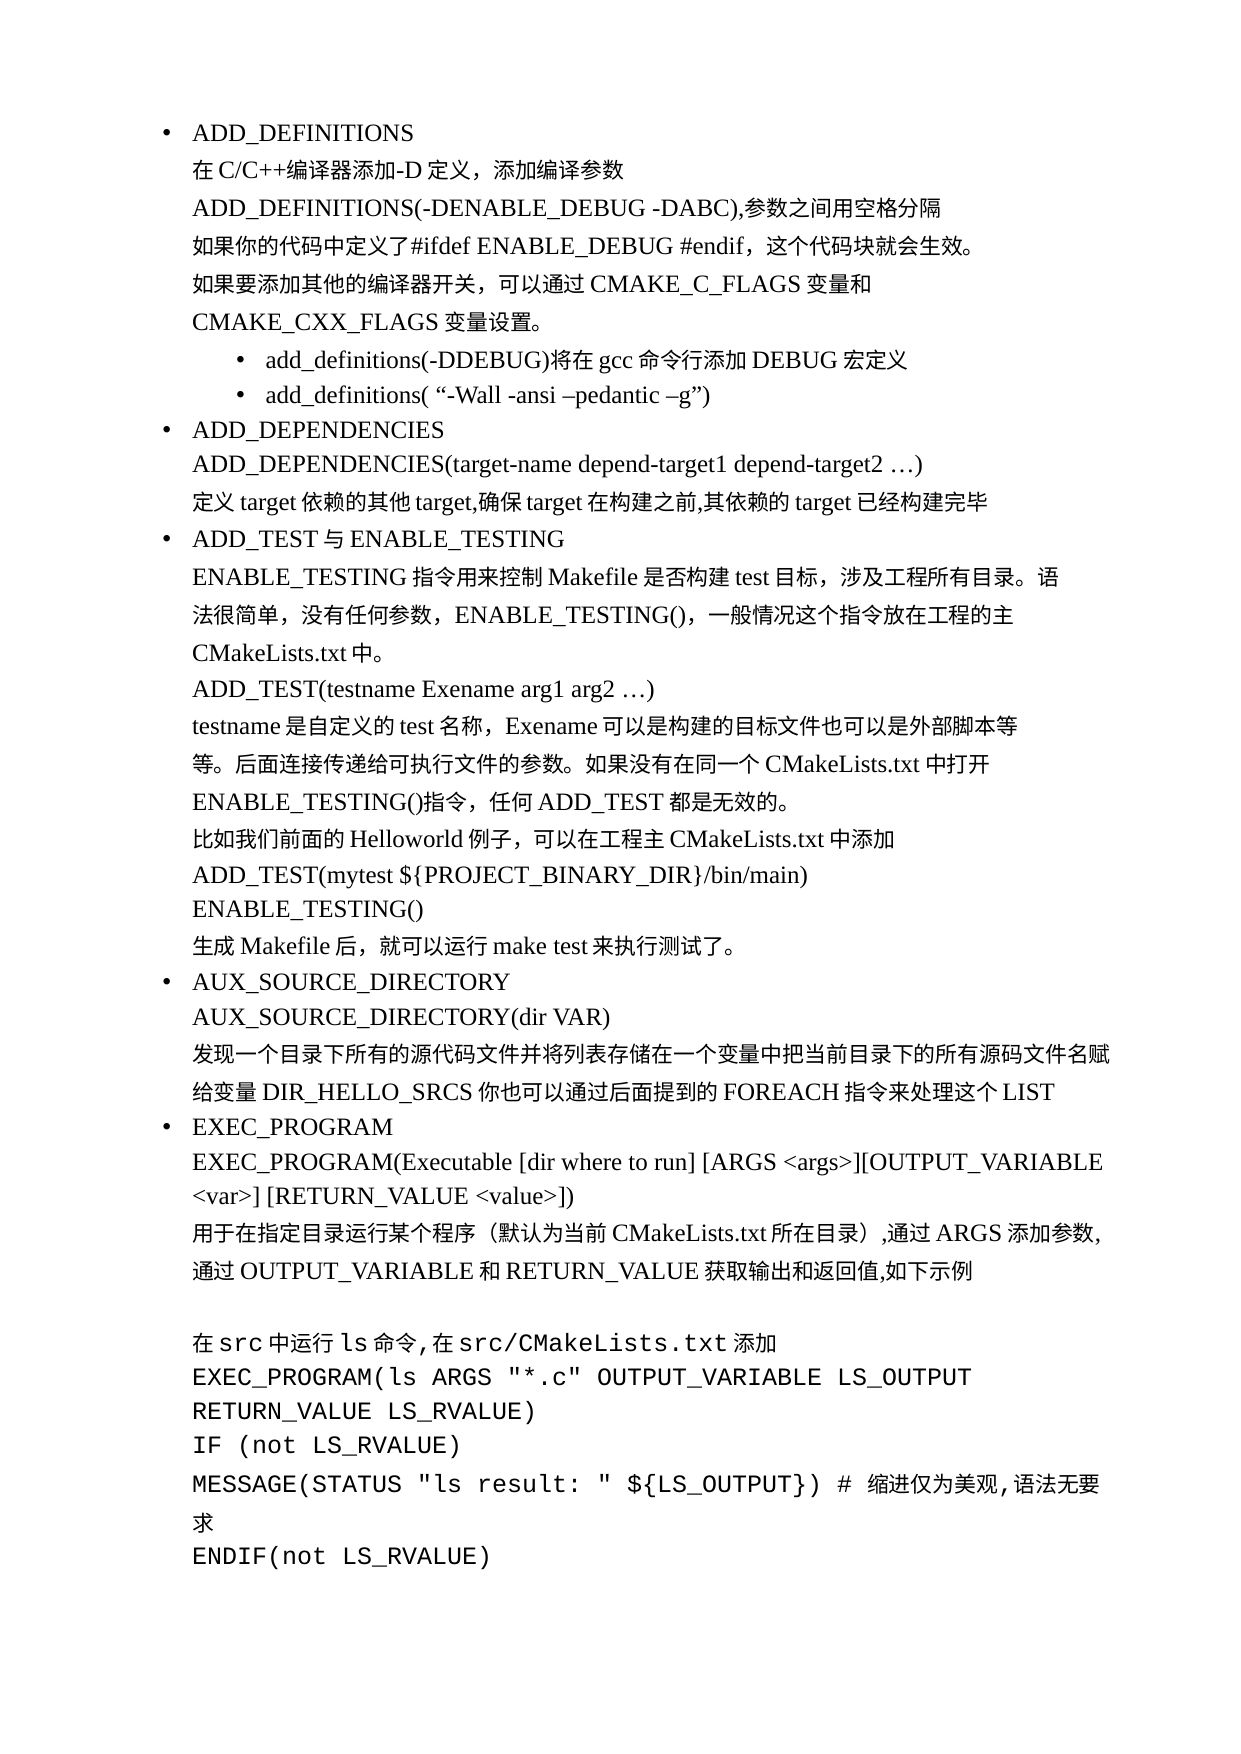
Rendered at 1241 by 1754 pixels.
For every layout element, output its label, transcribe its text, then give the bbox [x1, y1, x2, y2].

list AUX_SOURCE_DIRECTORY AUX_SOURCE_DIRECTORY(dir VAR) 发现一个目录下所有的源代码文件并将列表存储在一个变量中把当前目录下的所有源码文件名赋给变量DIR_HELLO_SRCS你也可以通过后面提到的FOREACH指令来处理这个LIST [162, 967, 1122, 1106]
list add_definitions( “-Wall -ansi –pedantic –g”) [236, 381, 1122, 409]
list EXEC_PROGRAM EXEC_PROGRAM(Executable [dir where to run] [ARGS <args>][OUTPUT_VARIABLE <var>] [RETURN_VALUE <value>]) 用于在指定目录运行某个程序（默认为当前CMakeLists.txt所在目录）,通过ARGS添加参数,通过OUTPUT_VARIABLE和RETURN_VALUE获取输出和返回值,如下示例 在src中运行ls命令,在src/CMakeLists.txt添加 EXEC_PROGRAM(ls ARGS "*.c" OUTPUT_VARIABLE LS_OUTPUT RETURN_VALUE LS_RVALUE) IF (not LS_RVALUE) MESSAGE(STATUS "ls result: " ${LS_OUTPUT}) # 缩进仅为美观,语法无要求 ENDIF(not LS_RVALUE) [162, 1112, 1122, 1607]
list ADD_TEST与ENABLE_TESTING ENABLE_TESTING指令用来控制Makefile是否构建test目标，涉及工程所有目录。语 法很简单，没有任何参数，ENABLE_TESTING()，一般情况这个指令放在工程的主 CMakeLists.txt中。 ADD_TEST(testname Exename arg1 arg2 …) testname是自定义的test名称，Exename可以是构建的目标文件也可以是外部脚本等 等。后面连接传递给可执行文件的参数。如果没有在同一个CMakeLists.txt中打开 ENABLE_TESTING()指令，任何ADD_TEST都是无效的。 比如我们前面的Helloworld例子，可以在工程主CMakeLists.txt中添加 ADD_TEST(mytest ${PROJECT_BINARY_DIR}/bin/main) ENABLE_TESTING() 生成Makefile后，就可以运行make test来执行测试了。 [162, 522, 1122, 961]
list ADD_DEPENDENCIES ADD_DEPENDENCIES(target-name depend-target1 depend-target2 …) 定义target依赖的其他target,确保target在构建之前,其依赖的target已经构建完毕 [162, 415, 1122, 516]
list ADD_DEFINITIONS 在C/C++编译器添加-D定义，添加编译参数 ADD_DEFINITIONS(-DENABLE_DEBUG -DABC),参数之间用空格分隔 如果你的代码中定义了#ifdef ENABLE_DEBUG #endif，这个代码块就会生效。 如果要添加其他的编译器开关，可以通过CMAKE_C_FLAGS变量和CMAKE_CXX_FLAGS变量设置。 [162, 118, 1122, 336]
list add_definitions(-DDEBUG)将在gcc命令行添加DEBUG宏定义 [236, 343, 1122, 374]
